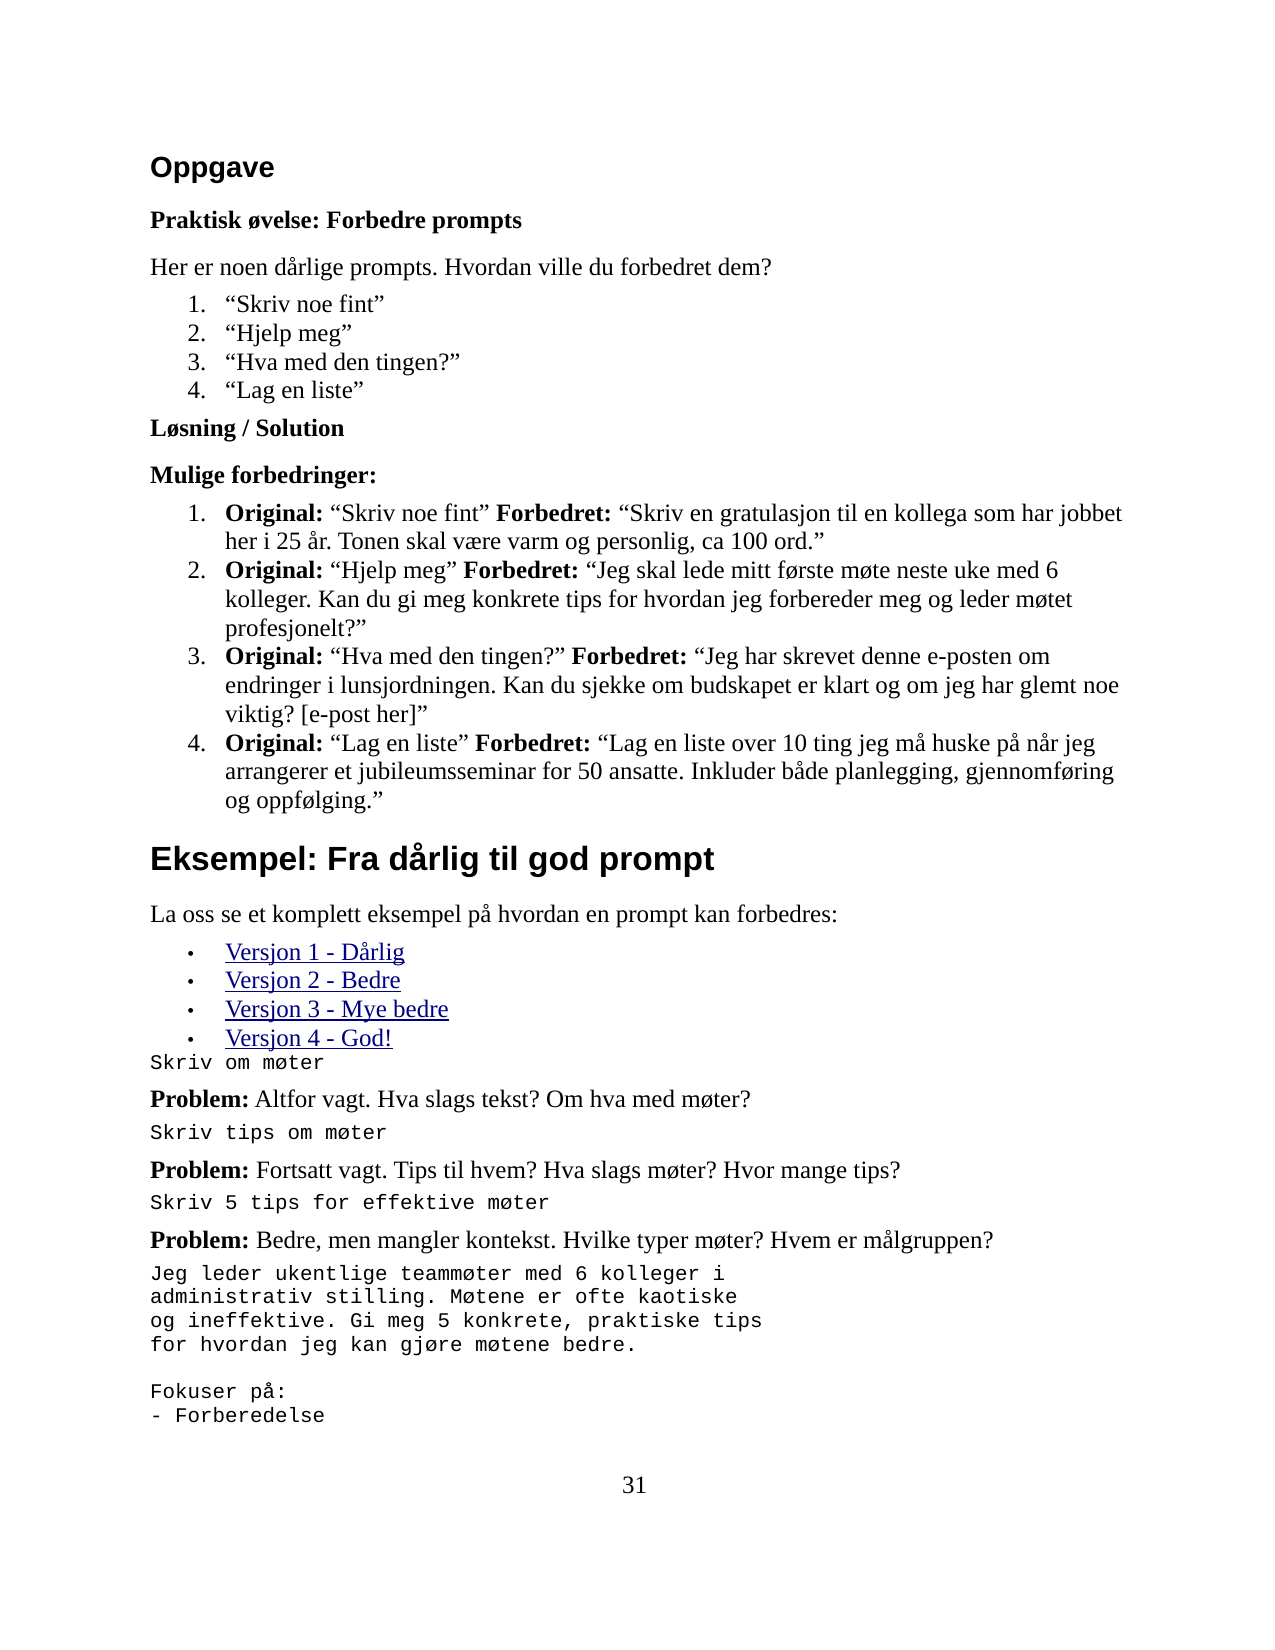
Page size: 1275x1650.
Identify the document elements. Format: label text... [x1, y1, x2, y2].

subtitle Oppgave [150, 150, 1125, 183]
text Skriv 5 tips for effektive møter [150, 1192, 1125, 1216]
text - Forberedelse [150, 1404, 1125, 1428]
list “Hjelp meg” [187, 318, 1125, 347]
text Mulige forbedringer: [150, 460, 1125, 489]
text Praktisk øvelse: Forbedre prompts [150, 205, 1125, 234]
list “Hva med den tingen?” [187, 347, 1125, 376]
list Versjon 3 - Mye bedre [187, 994, 1125, 1023]
list Versjon 2 - Bedre [187, 966, 1125, 994]
text og ineffektive. Gi meg 5 konkrete, praktiske tips [150, 1310, 1125, 1334]
list Original: “Skriv noe fint” Forbedret: “Skriv en gratulasjon til en kollega som har jobbet her i 25 år. Tonen skal være varm og personlig, ca 100 ord.” [187, 498, 1125, 555]
text Fokuser på: [150, 1381, 1125, 1404]
text Jeg leder ukentlige teammøter med 6 kolleger i [150, 1263, 1125, 1286]
text Problem: Fortsatt vagt. Tips til hvem? Hva slags møter? Hvor mange tips? [150, 1155, 1125, 1183]
text Her er noen dårlige prompts. Hvordan ville du forbedret dem? [150, 252, 1125, 280]
list Versjon 4 - God! [187, 1023, 1125, 1052]
text Løsning / Solution [150, 413, 1125, 442]
list Versjon 1 - Dårlig [187, 937, 1125, 966]
text Problem: Bedre, men mangler kontekst. Hvilke typer møter? Hvem er målgruppen? [150, 1225, 1125, 1254]
list Original: “Hjelp meg” Forbedret: “Jeg skal lede mitt første møte neste uke med 6 kolleger. Kan du gi meg konkrete tips for hvordan jeg forbereder meg og leder møtet profesjonelt?” [187, 555, 1125, 641]
list “Lag en liste” [187, 376, 1125, 404]
subtitle Eksempel: Fra dårlig til god prompt [150, 839, 1125, 878]
list “Skriv noe fint” [187, 289, 1125, 318]
text Problem: Altfor vagt. Hva slags tekst? Om hva med møter? [150, 1084, 1125, 1113]
list Original: “Hva med den tingen?” Forbedret: “Jeg har skrevet denne e-posten om endringer i lunsjordningen. Kan du sjekke om budskapet er klart og om jeg har glemt noe viktig? [e-post her]” [187, 641, 1125, 728]
list Original: “Lag en liste” Forbedret: “Lag en liste over 10 ting jeg må huske på når jeg arrangerer et jubileumsseminar for 50 ansatte. Inkluder både planlegging, gjennomføring og oppfølging.” [187, 728, 1125, 814]
text administrativ stilling. Møtene er ofte kaotiske [150, 1286, 1125, 1310]
text Skriv om møter [150, 1052, 1125, 1075]
text La oss se et komplett eksempel på hvordan en prompt kan forbedres: [150, 899, 1125, 928]
text for hvordan jeg kan gjøre møtene bedre. [150, 1334, 1125, 1357]
text Skriv tips om møter [150, 1122, 1125, 1146]
